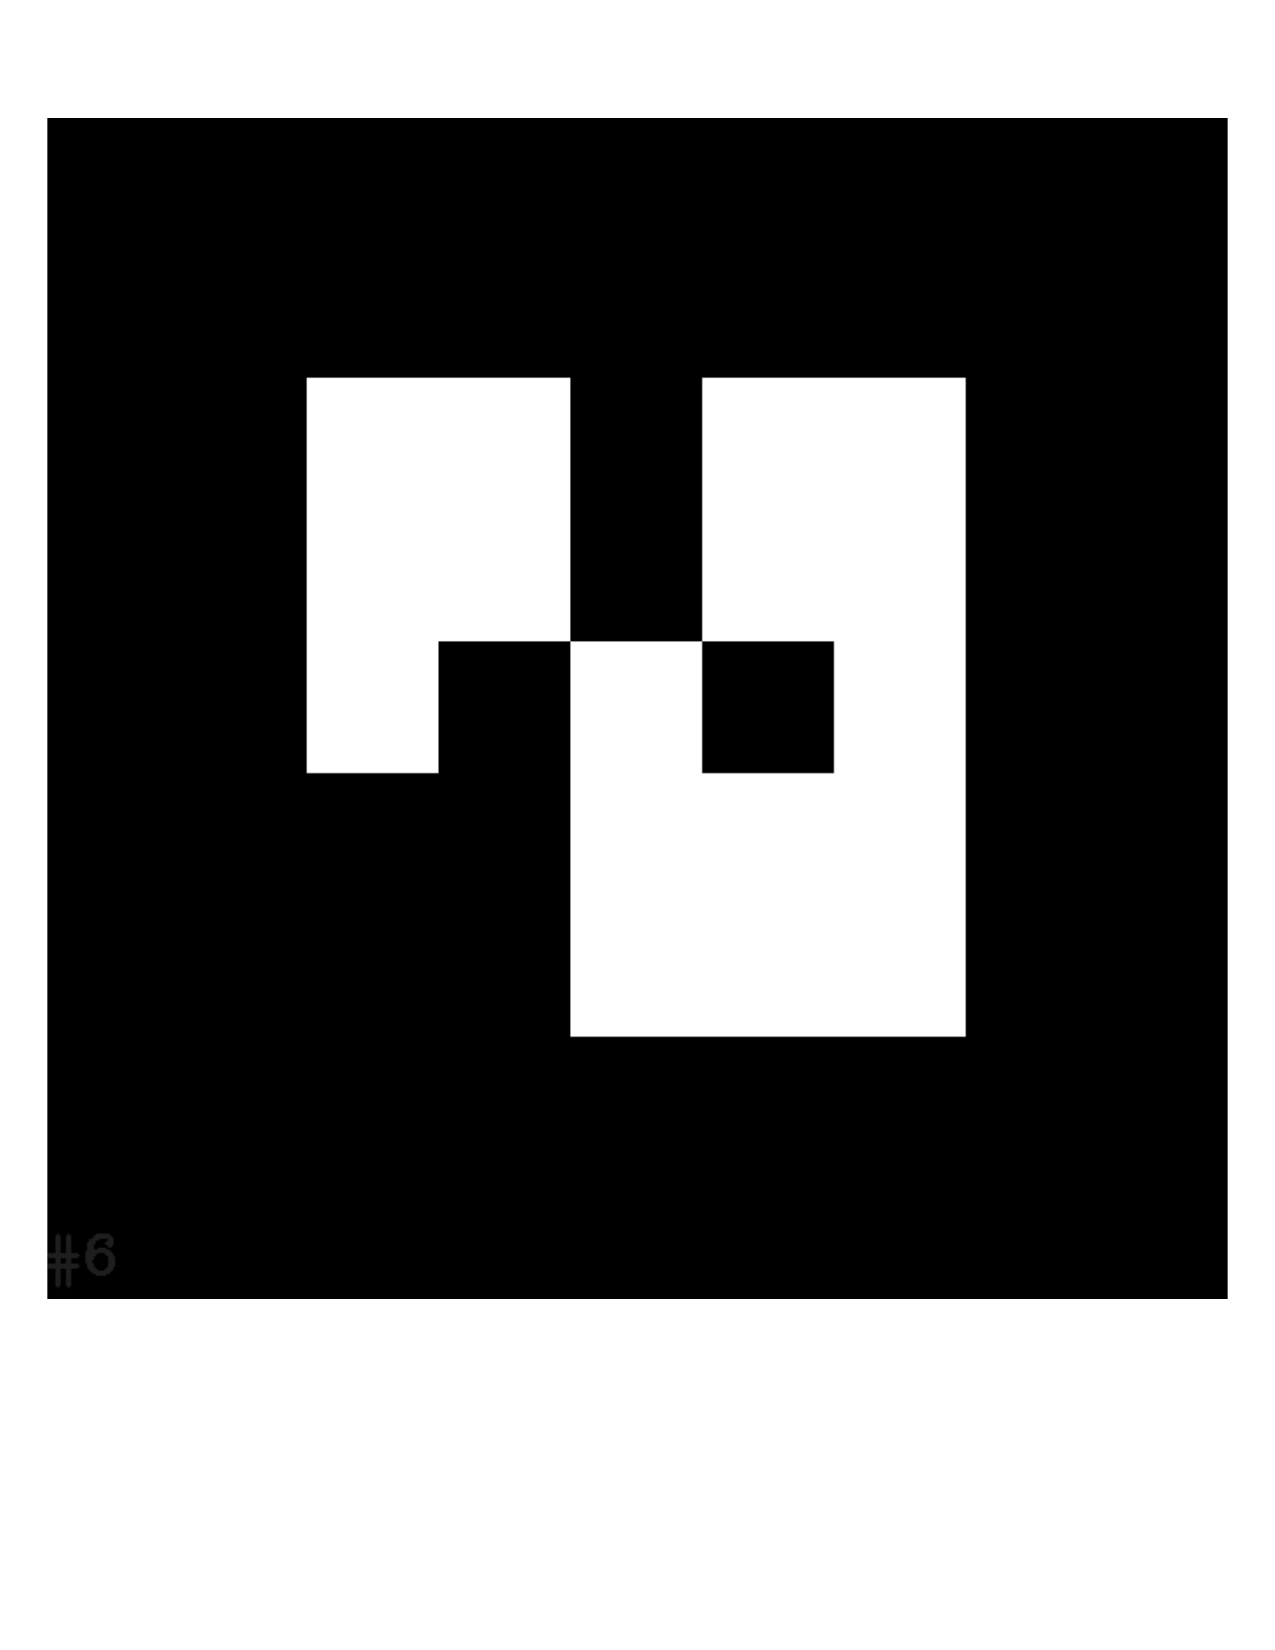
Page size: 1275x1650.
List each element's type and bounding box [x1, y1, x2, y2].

picture [47, 118, 1228, 1299]
